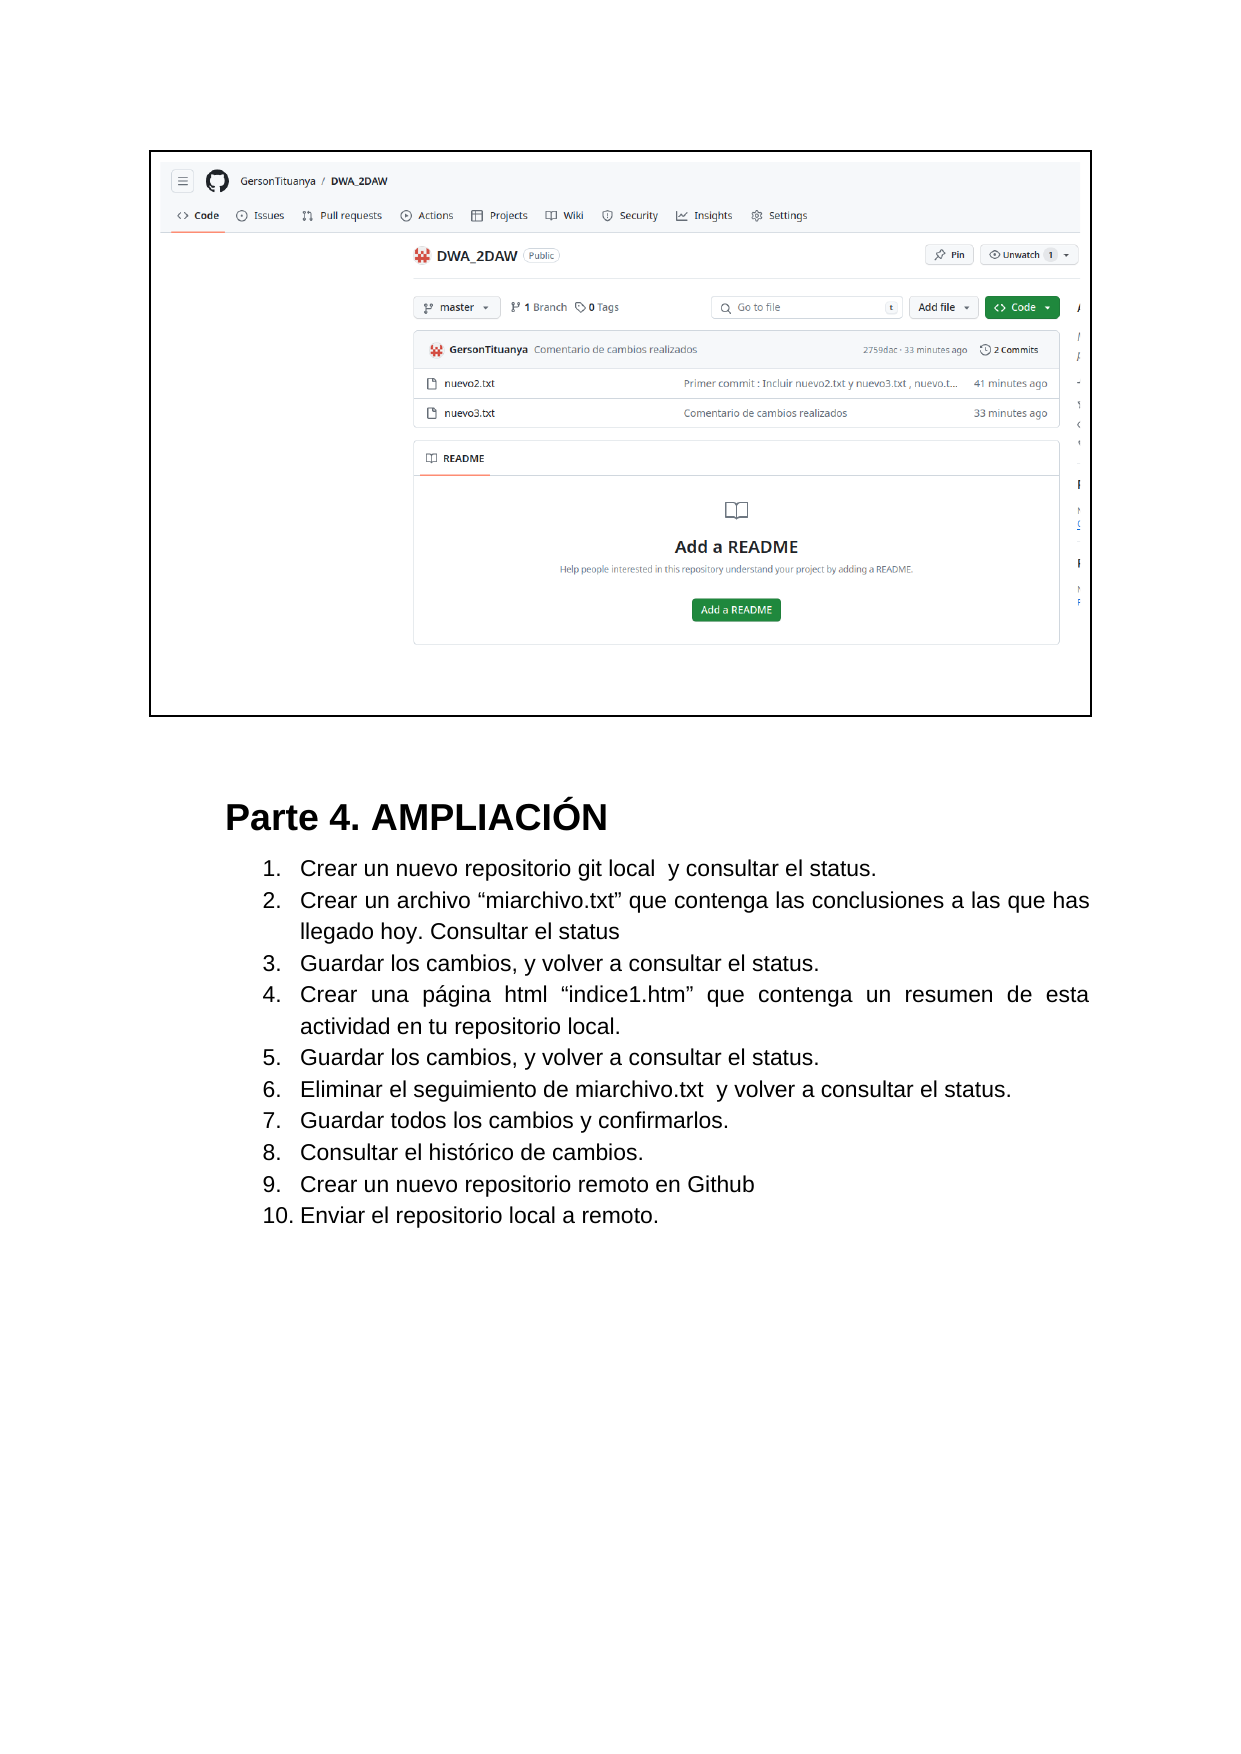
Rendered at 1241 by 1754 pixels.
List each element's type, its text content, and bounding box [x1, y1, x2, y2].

picture [160, 162, 1080, 678]
list Enviar el repositorio local a remoto. [262, 1202, 1090, 1228]
list Guardar los cambios, y volver a consultar el status. [262, 950, 1090, 976]
list Crear un nuevo repositorio git local y consultar el status. [262, 855, 1090, 881]
list Crear un archivo “miarchivo.txt” que contenga las conclusiones a las que has llegado hoy. Consultar el status [262, 887, 1090, 944]
subtitle Parte 4. AMPLIACIÓN [225, 795, 1090, 838]
list Crear una página html “indice1.htm” que contenga un resumen de esta actividad en tu repositorio local. [262, 981, 1090, 1039]
list Consultar el histórico de cambios. [262, 1139, 1090, 1165]
list Crear un nuevo repositorio remoto en Github [262, 1171, 1090, 1197]
list Eliminar el seguimiento de miarchivo.txt y volver a consultar el status. [262, 1076, 1090, 1102]
table_header [151, 152, 1090, 715]
list Guardar todos los cambios y confirmarlos. [262, 1107, 1090, 1134]
list Guardar los cambios, y volver a consultar el status. [262, 1044, 1090, 1071]
